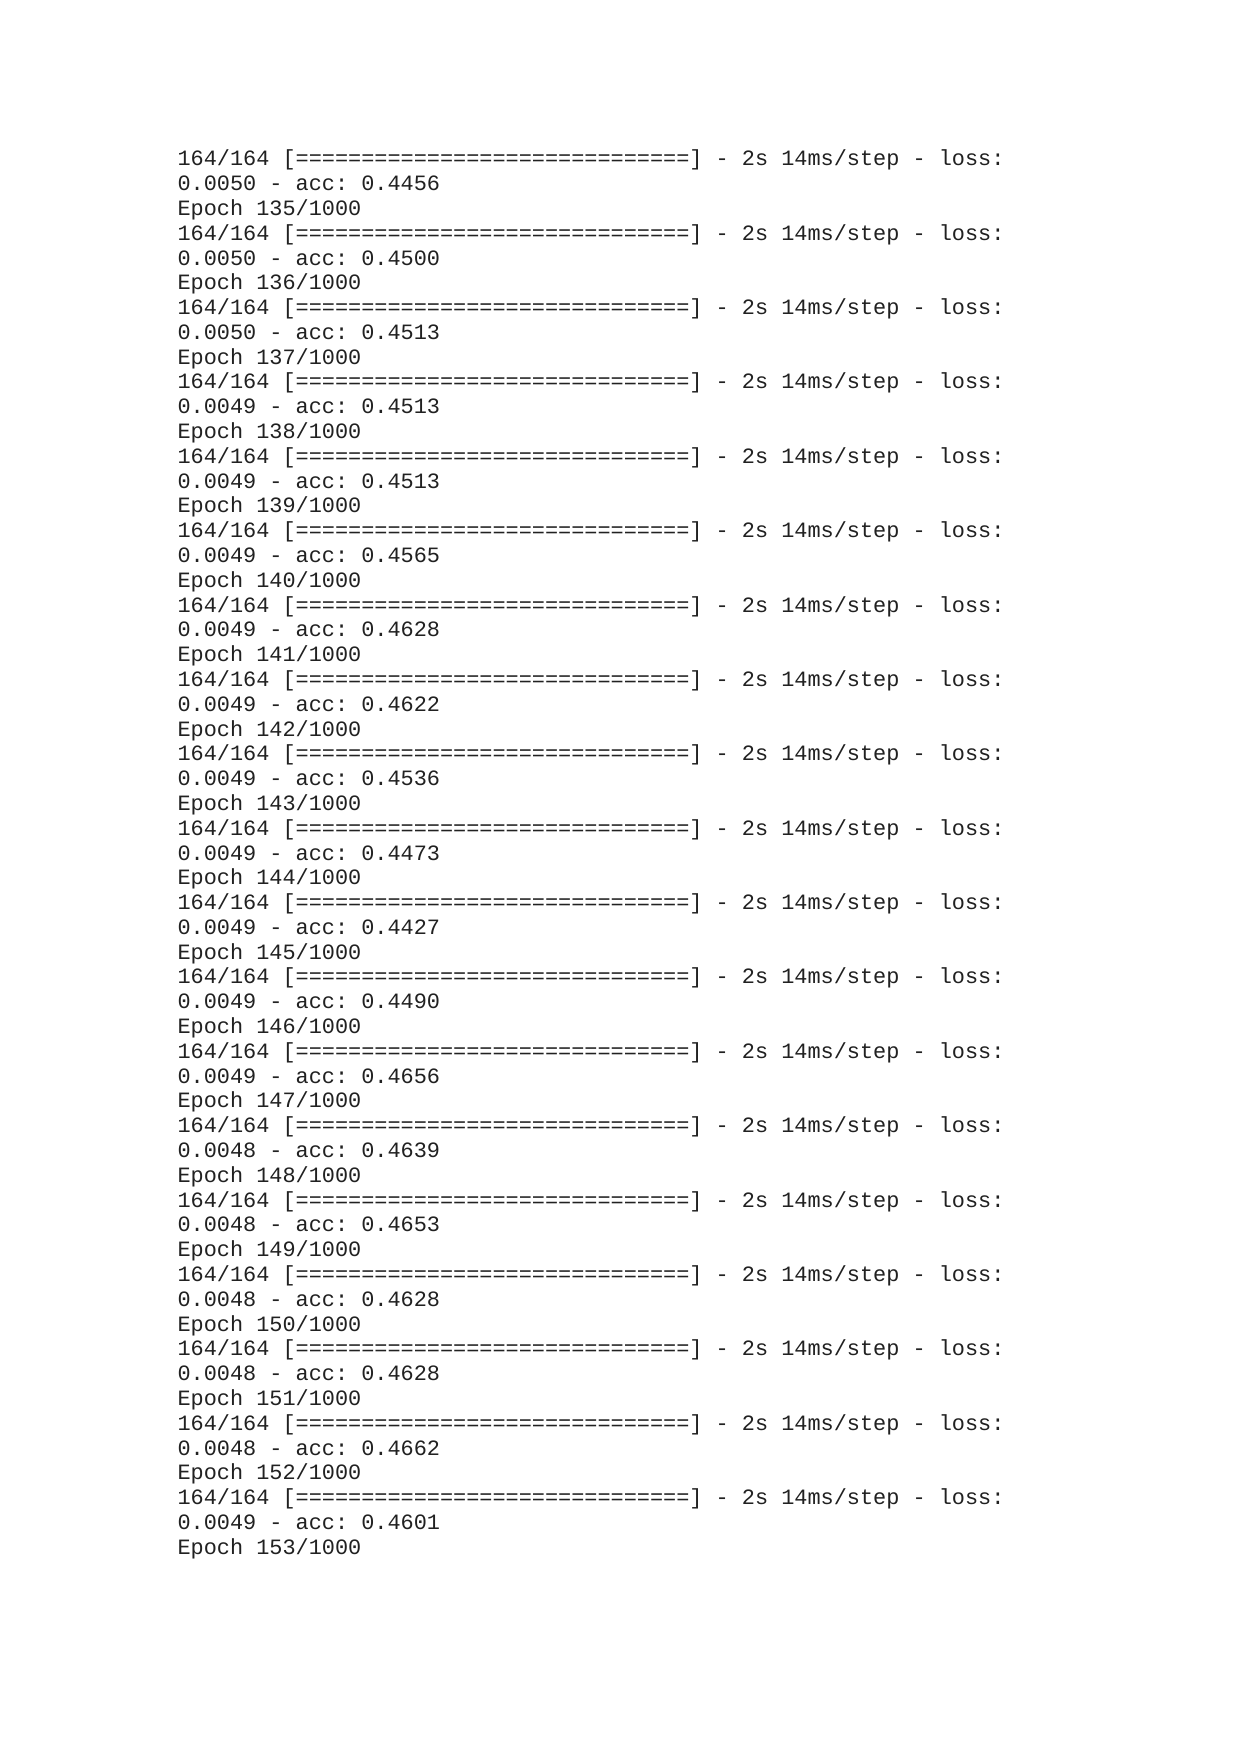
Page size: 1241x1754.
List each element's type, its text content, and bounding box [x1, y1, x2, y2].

text 164/164 [==============================] - 2s 14ms/step - loss: 0.0049 - acc: 0.4565 [177, 519, 1063, 569]
text 164/164 [==============================] - 2s 14ms/step - loss: 0.0050 - acc: 0.4513 [177, 296, 1063, 346]
text 164/164 [==============================] - 2s 14ms/step - loss: 0.0049 - acc: 0.4513 [177, 445, 1063, 495]
text Epoch 135/1000 [177, 197, 1063, 222]
text 164/164 [==============================] - 2s 14ms/step - loss: 0.0049 - acc: 0.4536 [177, 743, 1063, 792]
text 164/164 [==============================] - 2s 14ms/step - loss: 0.0049 - acc: 0.4622 [177, 668, 1063, 718]
text 164/164 [==============================] - 2s 14ms/step - loss: 0.0049 - acc: 0.4490 [177, 966, 1063, 1015]
text 164/164 [==============================] - 2s 14ms/step - loss: 0.0048 - acc: 0.4639 [177, 1114, 1063, 1164]
text Epoch 143/1000 [177, 792, 1063, 817]
text Epoch 151/1000 [177, 1387, 1063, 1412]
text 164/164 [==============================] - 2s 14ms/step - loss: 0.0049 - acc: 0.4513 [177, 371, 1063, 420]
text Epoch 148/1000 [177, 1164, 1063, 1189]
text 164/164 [==============================] - 2s 14ms/step - loss: 0.0050 - acc: 0.4456 [177, 148, 1063, 197]
text Epoch 136/1000 [177, 272, 1063, 296]
text 164/164 [==============================] - 2s 14ms/step - loss: 0.0049 - acc: 0.4473 [177, 817, 1063, 867]
text Epoch 141/1000 [177, 643, 1063, 668]
text Epoch 147/1000 [177, 1090, 1063, 1114]
text Epoch 153/1000 [177, 1536, 1063, 1561]
text 164/164 [==============================] - 2s 14ms/step - loss: 0.0049 - acc: 0.4656 [177, 1040, 1063, 1090]
text Epoch 139/1000 [177, 495, 1063, 519]
text Epoch 144/1000 [177, 867, 1063, 891]
text 164/164 [==============================] - 2s 14ms/step - loss: 0.0050 - acc: 0.4500 [177, 222, 1063, 272]
text Epoch 140/1000 [177, 569, 1063, 594]
text Epoch 145/1000 [177, 941, 1063, 966]
text Epoch 137/1000 [177, 346, 1063, 371]
text 164/164 [==============================] - 2s 14ms/step - loss: 0.0048 - acc: 0.4653 [177, 1189, 1063, 1238]
text Epoch 142/1000 [177, 718, 1063, 743]
text 164/164 [==============================] - 2s 14ms/step - loss: 0.0049 - acc: 0.4601 [177, 1486, 1063, 1536]
text 164/164 [==============================] - 2s 14ms/step - loss: 0.0049 - acc: 0.4427 [177, 891, 1063, 941]
text 164/164 [==============================] - 2s 14ms/step - loss: 0.0049 - acc: 0.4628 [177, 594, 1063, 643]
text Epoch 150/1000 [177, 1313, 1063, 1338]
text 164/164 [==============================] - 2s 14ms/step - loss: 0.0048 - acc: 0.4628 [177, 1338, 1063, 1387]
text 164/164 [==============================] - 2s 14ms/step - loss: 0.0048 - acc: 0.4662 [177, 1412, 1063, 1462]
text 164/164 [==============================] - 2s 14ms/step - loss: 0.0048 - acc: 0.4628 [177, 1263, 1063, 1313]
text Epoch 149/1000 [177, 1238, 1063, 1263]
text Epoch 146/1000 [177, 1015, 1063, 1040]
text Epoch 152/1000 [177, 1462, 1063, 1486]
text Epoch 138/1000 [177, 420, 1063, 445]
